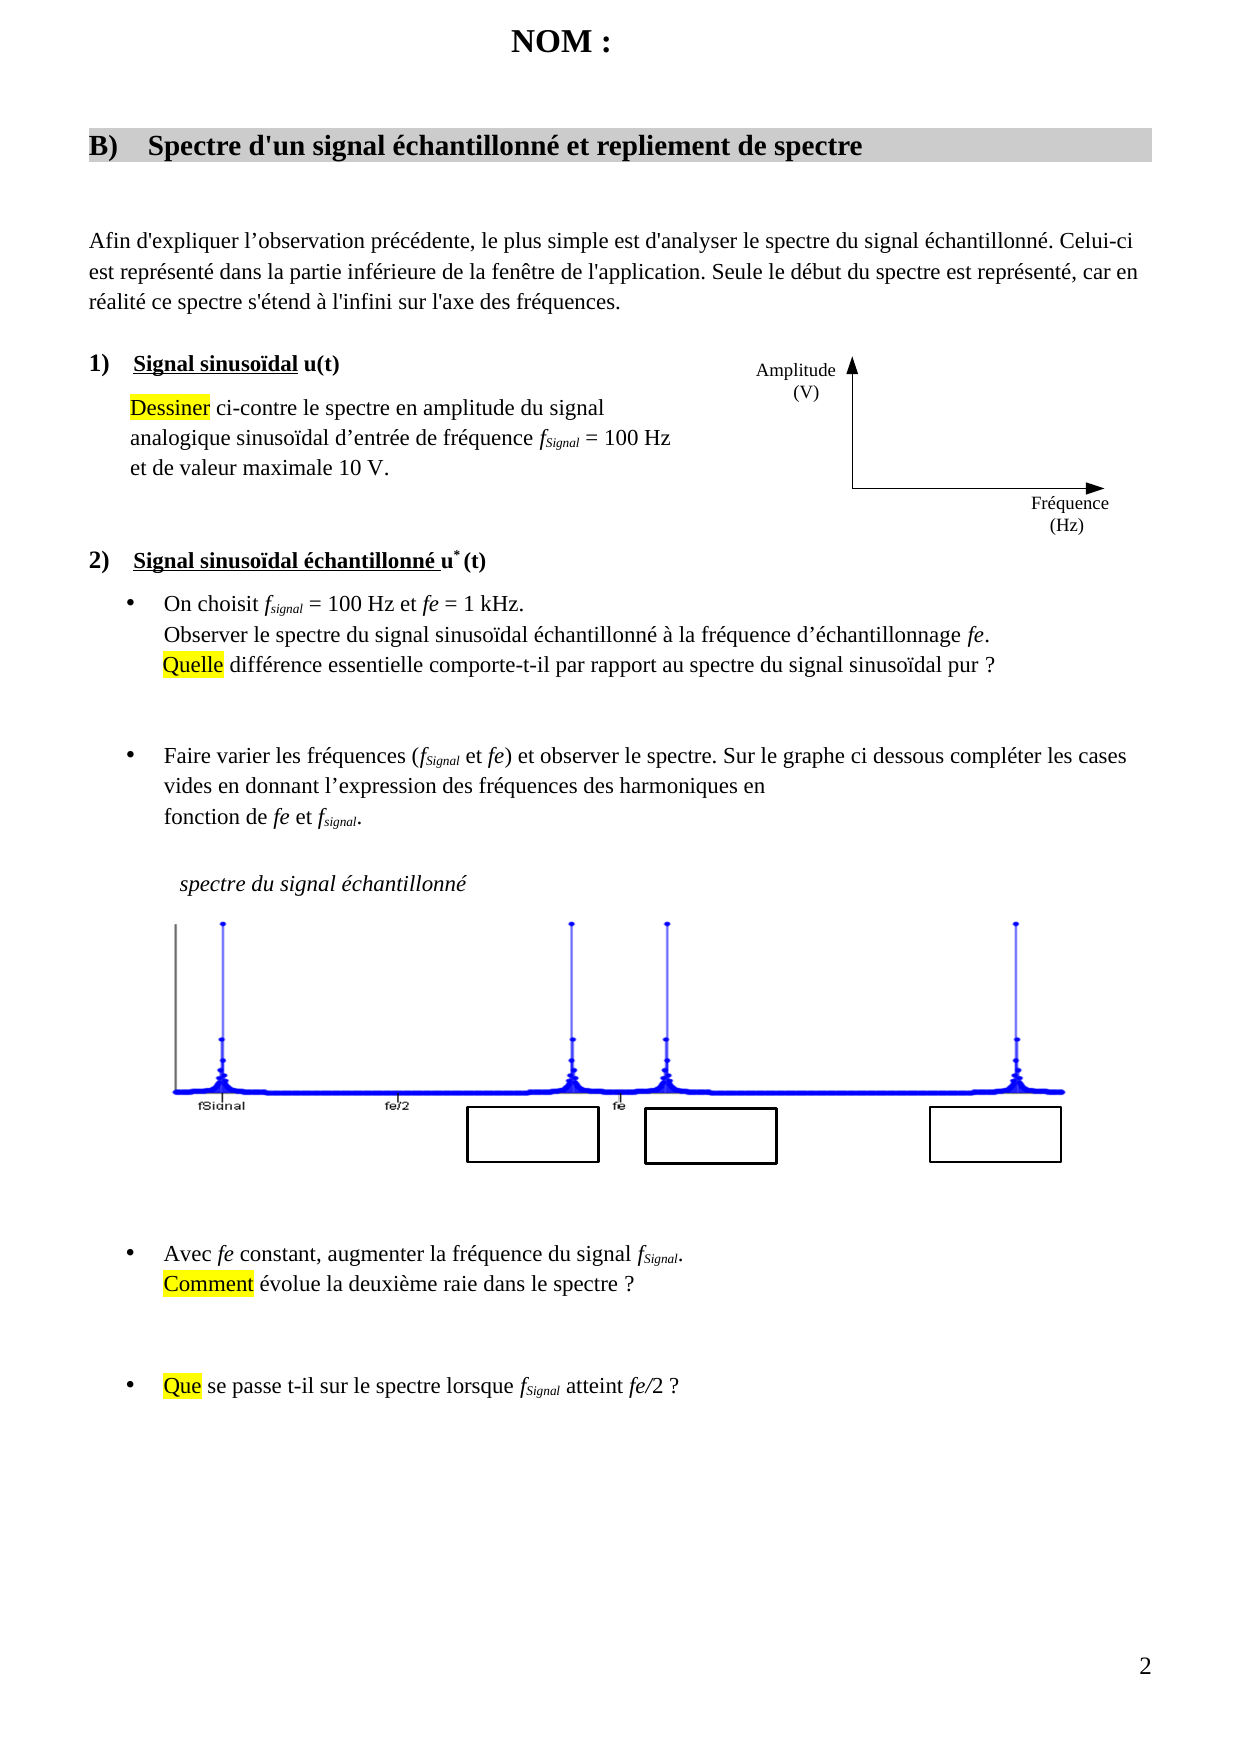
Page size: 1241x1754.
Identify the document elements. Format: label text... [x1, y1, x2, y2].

list Que se passe t-il sur le spectre lorsque fSignal atteint fe/2 ? [126, 1372, 1152, 1399]
list On choisit fsignal = 100 Hz et fe = 1 kHz. [126, 590, 1152, 617]
list Spectre d'un signal échantillonné et repliement de spectre [89, 128, 1152, 162]
text Afin d'expliquer l’observation précédente, le plus simple est d'analyser le spectre du signal échantillonné. Celui-ci est représenté dans la partie inférieure de la fenêtre de l'application. Seule le début du spectre est représenté, car en réalité ce spectre s'étend à l'infini sur l'axe des fréquences. [89, 227, 1152, 314]
list Faire varier les fréquences (fSignal et fe) et observer le spectre. Sur le graphe ci dessous compléter les cases vides en donnant l’expression des fréquences des harmoniques en [126, 742, 1152, 799]
picture [150, 918, 1090, 1111]
list Dessiner ci-contre le spectre en amplitude du signal analogique sinusoïdal d’entrée de fréquence fSignal = 100 Hz et de valeur maximale 10 V. [130, 394, 685, 481]
list fonction de fe et fsignal. [164, 803, 1152, 829]
list Signal sinusoïdal u(t) [89, 348, 1152, 377]
list Avec fe constant, augmenter la fréquence du signal fSignal. [126, 1239, 1152, 1266]
list Observer le spectre du signal sinusoïdal échantillonné à la fréquence d’échantillonnage fe. [126, 621, 1152, 647]
list Comment évolue la deuxième raie dans le spectre ? [126, 1270, 1152, 1297]
list Quelle différence essentielle comporte-t-il par rapport au spectre du signal sinusoïdal pur ? [162, 651, 1152, 678]
list Signal sinusoïdal échantillonné u* (t) [89, 545, 1152, 574]
